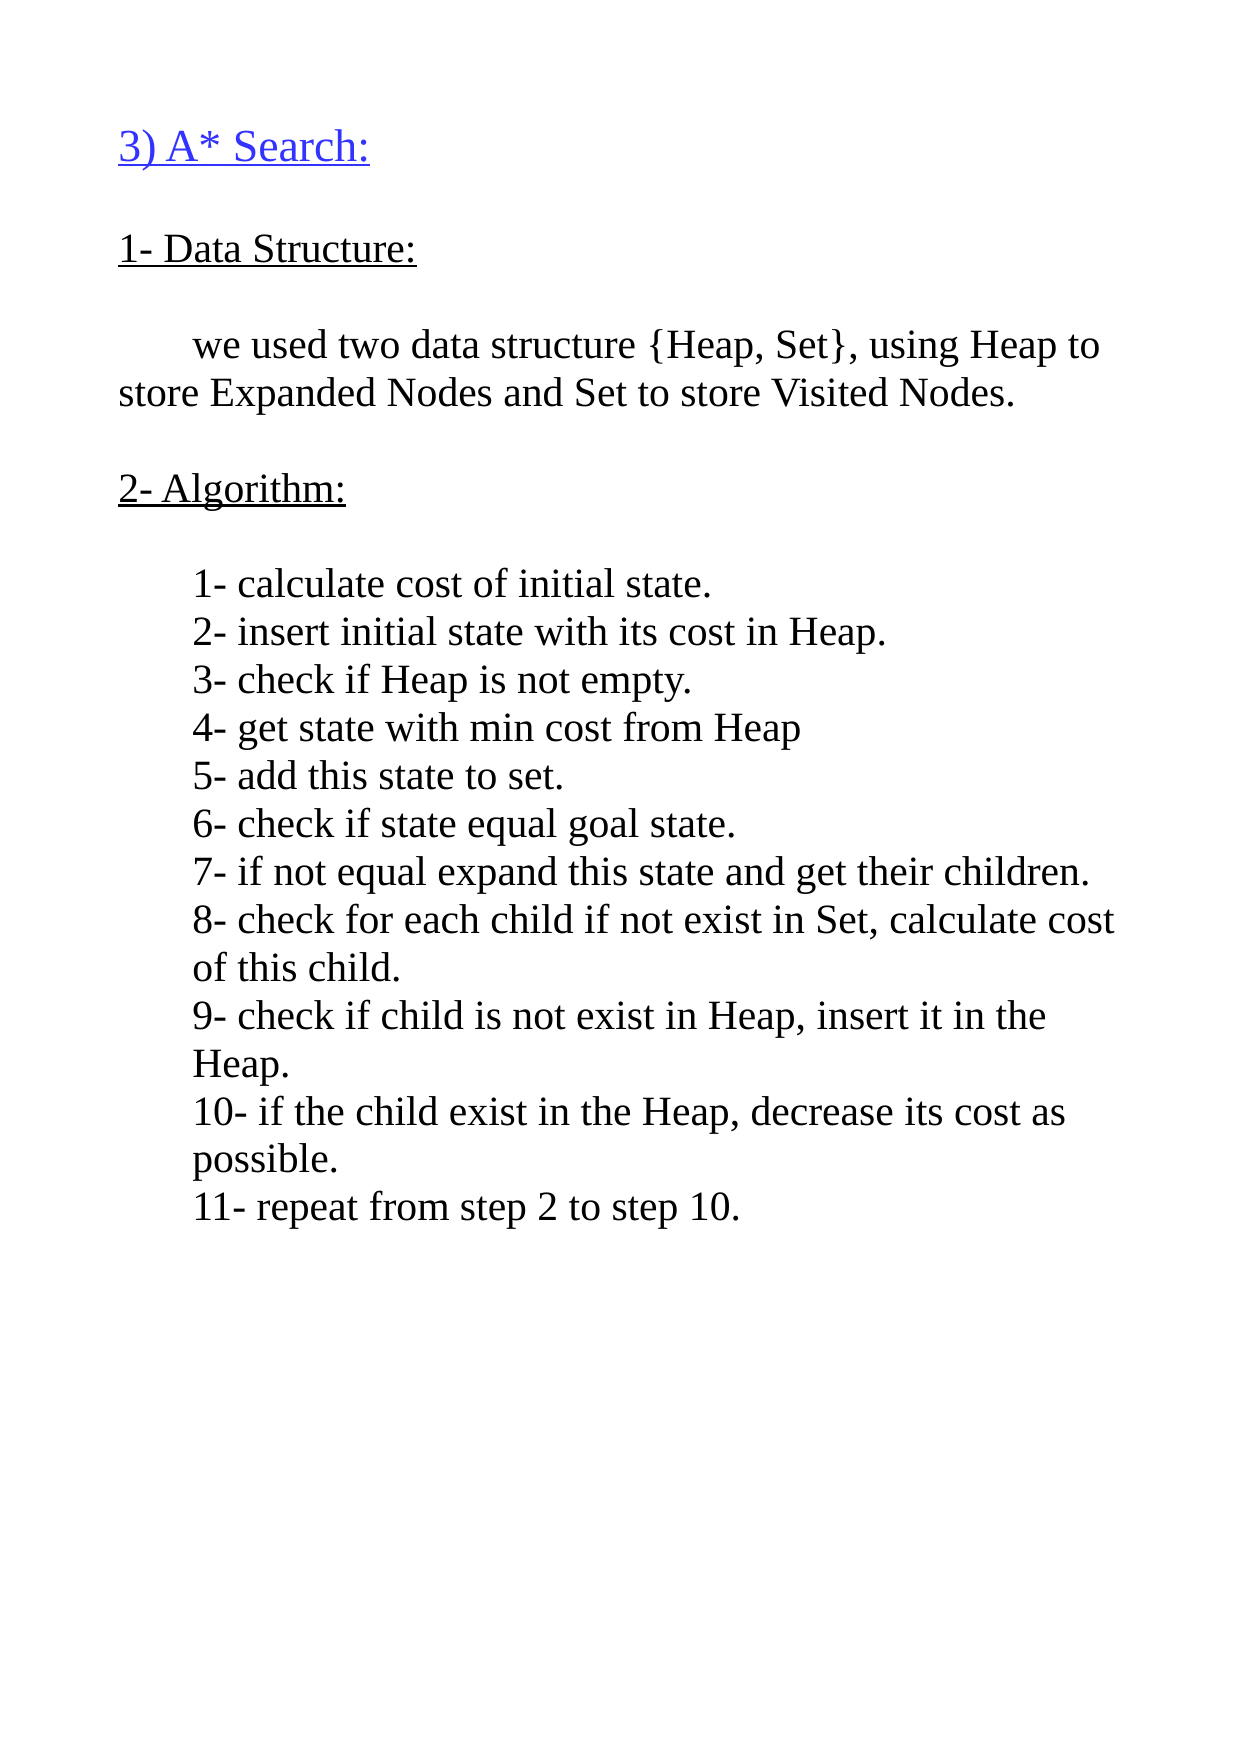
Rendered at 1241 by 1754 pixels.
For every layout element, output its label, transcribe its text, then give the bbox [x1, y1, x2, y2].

text 4- get state with min cost from Heap [118, 703, 1122, 751]
text 2- insert initial state with its cost in Heap. [118, 607, 1122, 655]
text 9- check if child is not exist in Heap, insert it in the Heap. [118, 990, 1122, 1086]
text 2- Algorithm: [118, 463, 1122, 511]
text 1- calculate cost of initial state. [118, 559, 1122, 607]
text we used two data structure {Heap, Set}, using Heap to store Expanded Nodes and Set to store Visited Nodes. [118, 319, 1122, 415]
text 1- Data Structure: [118, 223, 1122, 271]
text 10- if the child exist in the Heap, decrease its cost as possible. [118, 1086, 1122, 1182]
text 11- repeat from step 2 to step 10. [118, 1182, 1122, 1230]
text 5- add this state to set. [118, 751, 1122, 798]
text 8- check for each child if not exist in Set, calculate cost [118, 894, 1122, 942]
text 3- check if Heap is not empty. [118, 655, 1122, 703]
text 6- check if state equal goal state. [118, 798, 1122, 846]
text of this child. [118, 942, 1122, 990]
text 7- if not equal expand this state and get their children. [118, 846, 1122, 894]
text 3) A* Search: [118, 118, 1122, 171]
